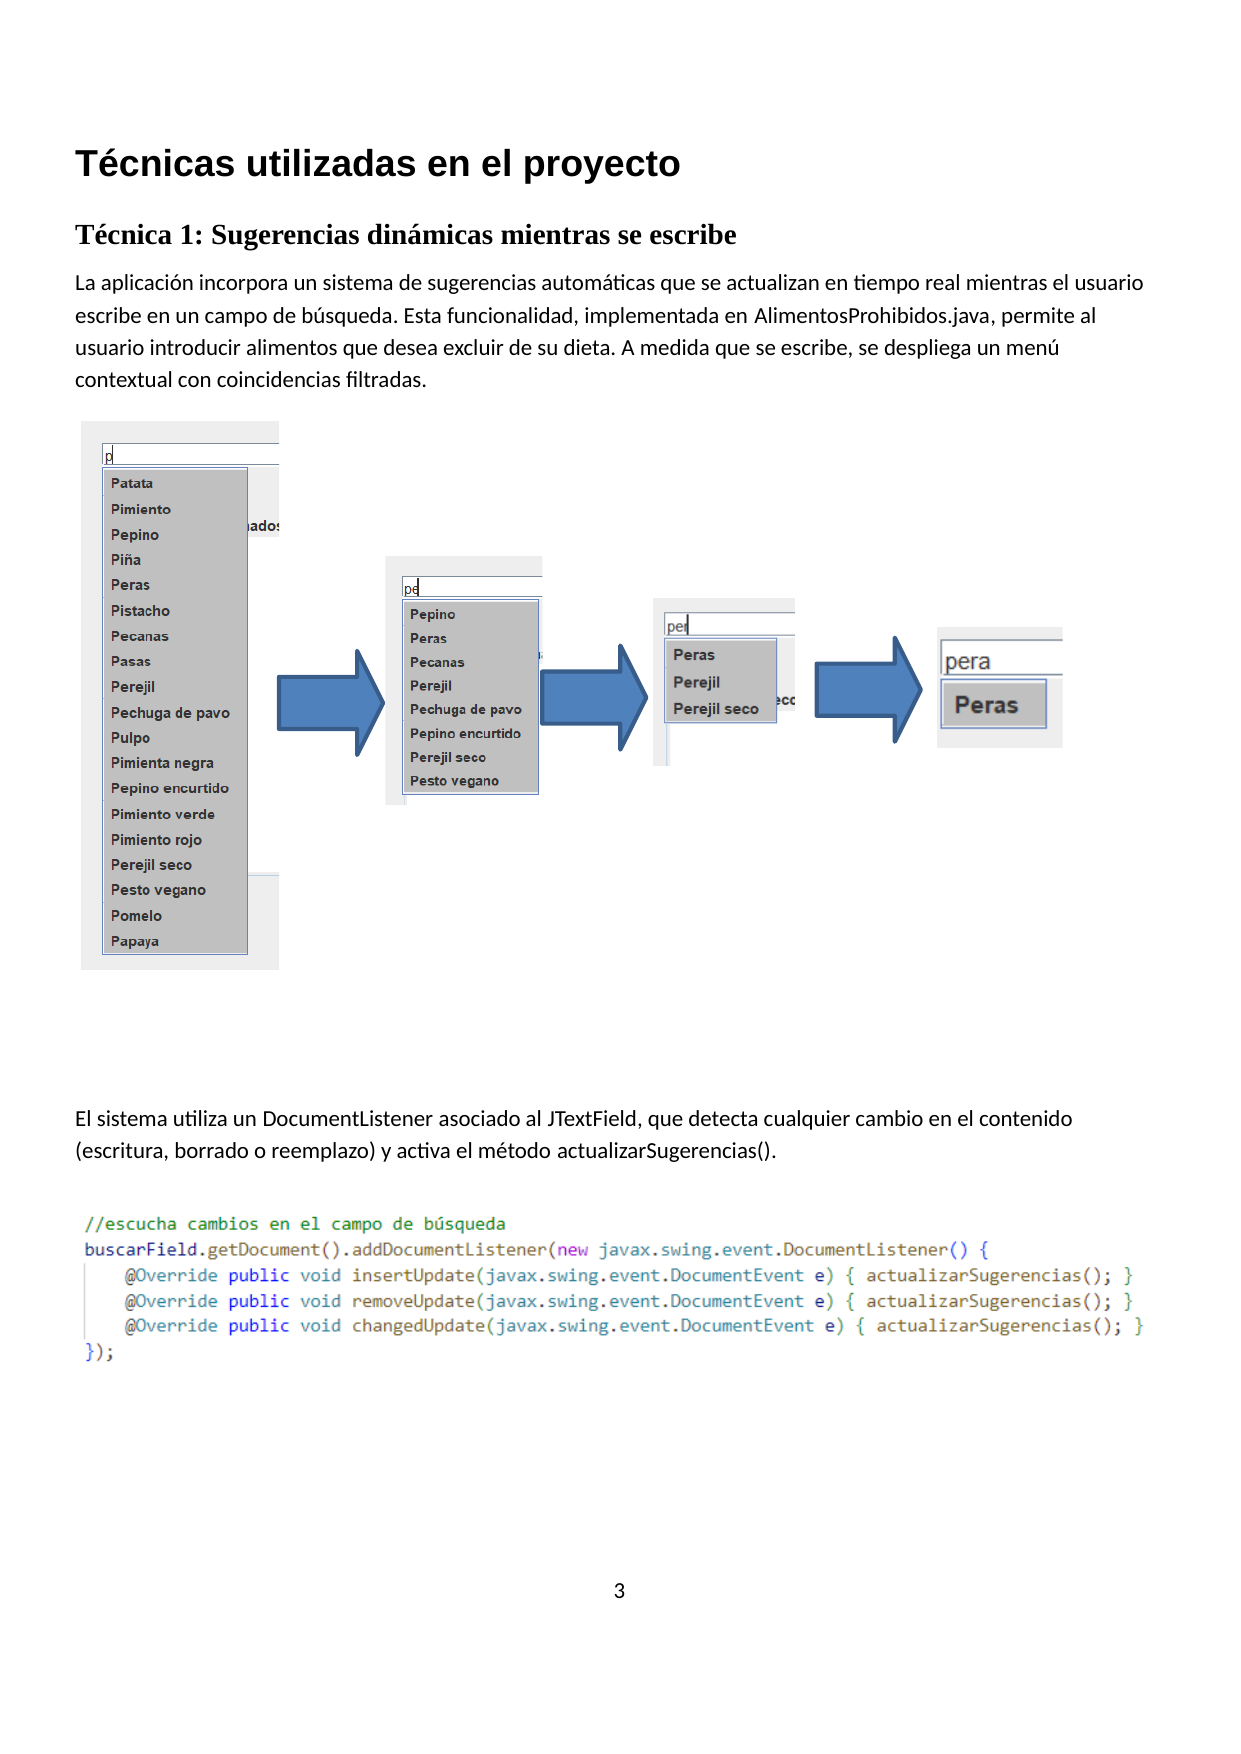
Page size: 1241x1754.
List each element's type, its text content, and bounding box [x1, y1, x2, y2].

subtitle Técnicas utilizadas en el proyecto [75, 141, 1163, 184]
text La aplicación incorpora un sistema de sugerencias automáticas que se actualizan en tiempo real mientras el usuario escribe en un campo de búsqueda. Esta funcionalidad, implementada en AlimentosProhibidos.java, permite al usuario introducir alimentos que desea excluir de su dieta. A medida que se escribe, se despliega un menú contextual con coincidencias filtradas. [75, 268, 1163, 393]
subtitle Técnica 1: Sugerencias dinámicas mientras se escribe [75, 217, 1163, 251]
picture [653, 598, 795, 766]
picture [385, 556, 543, 805]
picture [937, 627, 1063, 748]
picture [80, 421, 280, 970]
picture [75, 1208, 1164, 1378]
text El sistema utiliza un DocumentListener asociado al JTextField, que detecta cualquier cambio en el contenido (escritura, borrado o reemplazo) y activa el método actualizarSugerencias(). [75, 1104, 1163, 1164]
